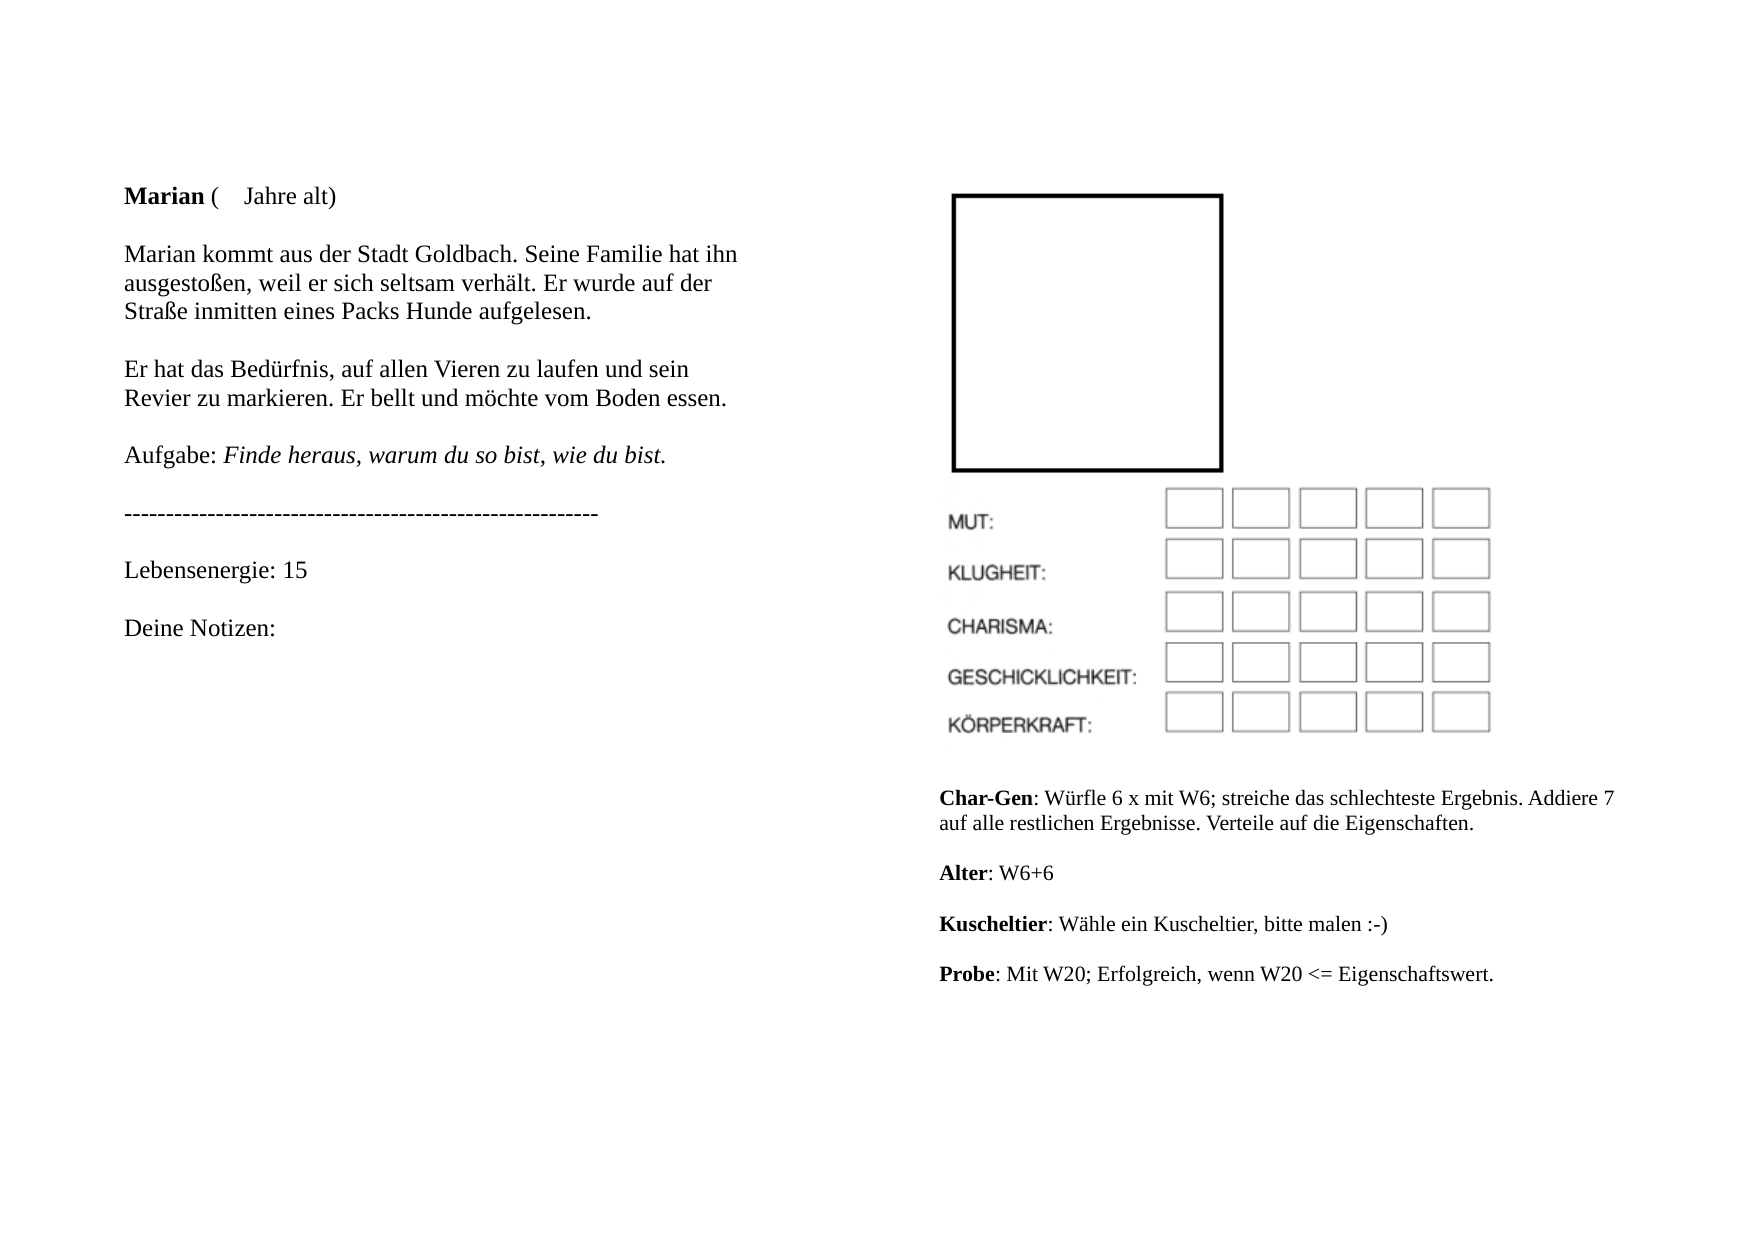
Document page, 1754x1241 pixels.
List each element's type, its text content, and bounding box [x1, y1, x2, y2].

table_header Char-Gen: Würfle 6 x mit W6; streiche das schlechteste Ergebnis. Addiere 7 auf alle restlichen Ergebnisse. Verteile auf die Eigenschaften. Alter: W6+6 Kuscheltier: Wähle ein Kuscheltier, bitte malen :-) Probe: Mit W20; Erfolgreich, wenn W20 <= Eigenschaftswert. [934, 176, 1636, 1021]
table_header Marian ( Jahre alt) Marian kommt aus der Stadt Goldbach. Seine Familie hat ihn ausgestoßen, weil er sich seltsam verhält. Er wurde auf der Straße inmitten eines Packs Hunde aufgelesen. Er hat das Bedürfnis, auf allen Vieren zu laufen und sein Revier zu markieren. Er bellt und möchte vom Boden essen. Aufgabe: Finde heraus, warum du so bist, wie du bist. --------------------------------------------------------- Lebensenergie: 15 Deine Notizen: [118, 176, 750, 1021]
picture [939, 181, 1517, 756]
table_header [750, 176, 933, 1021]
